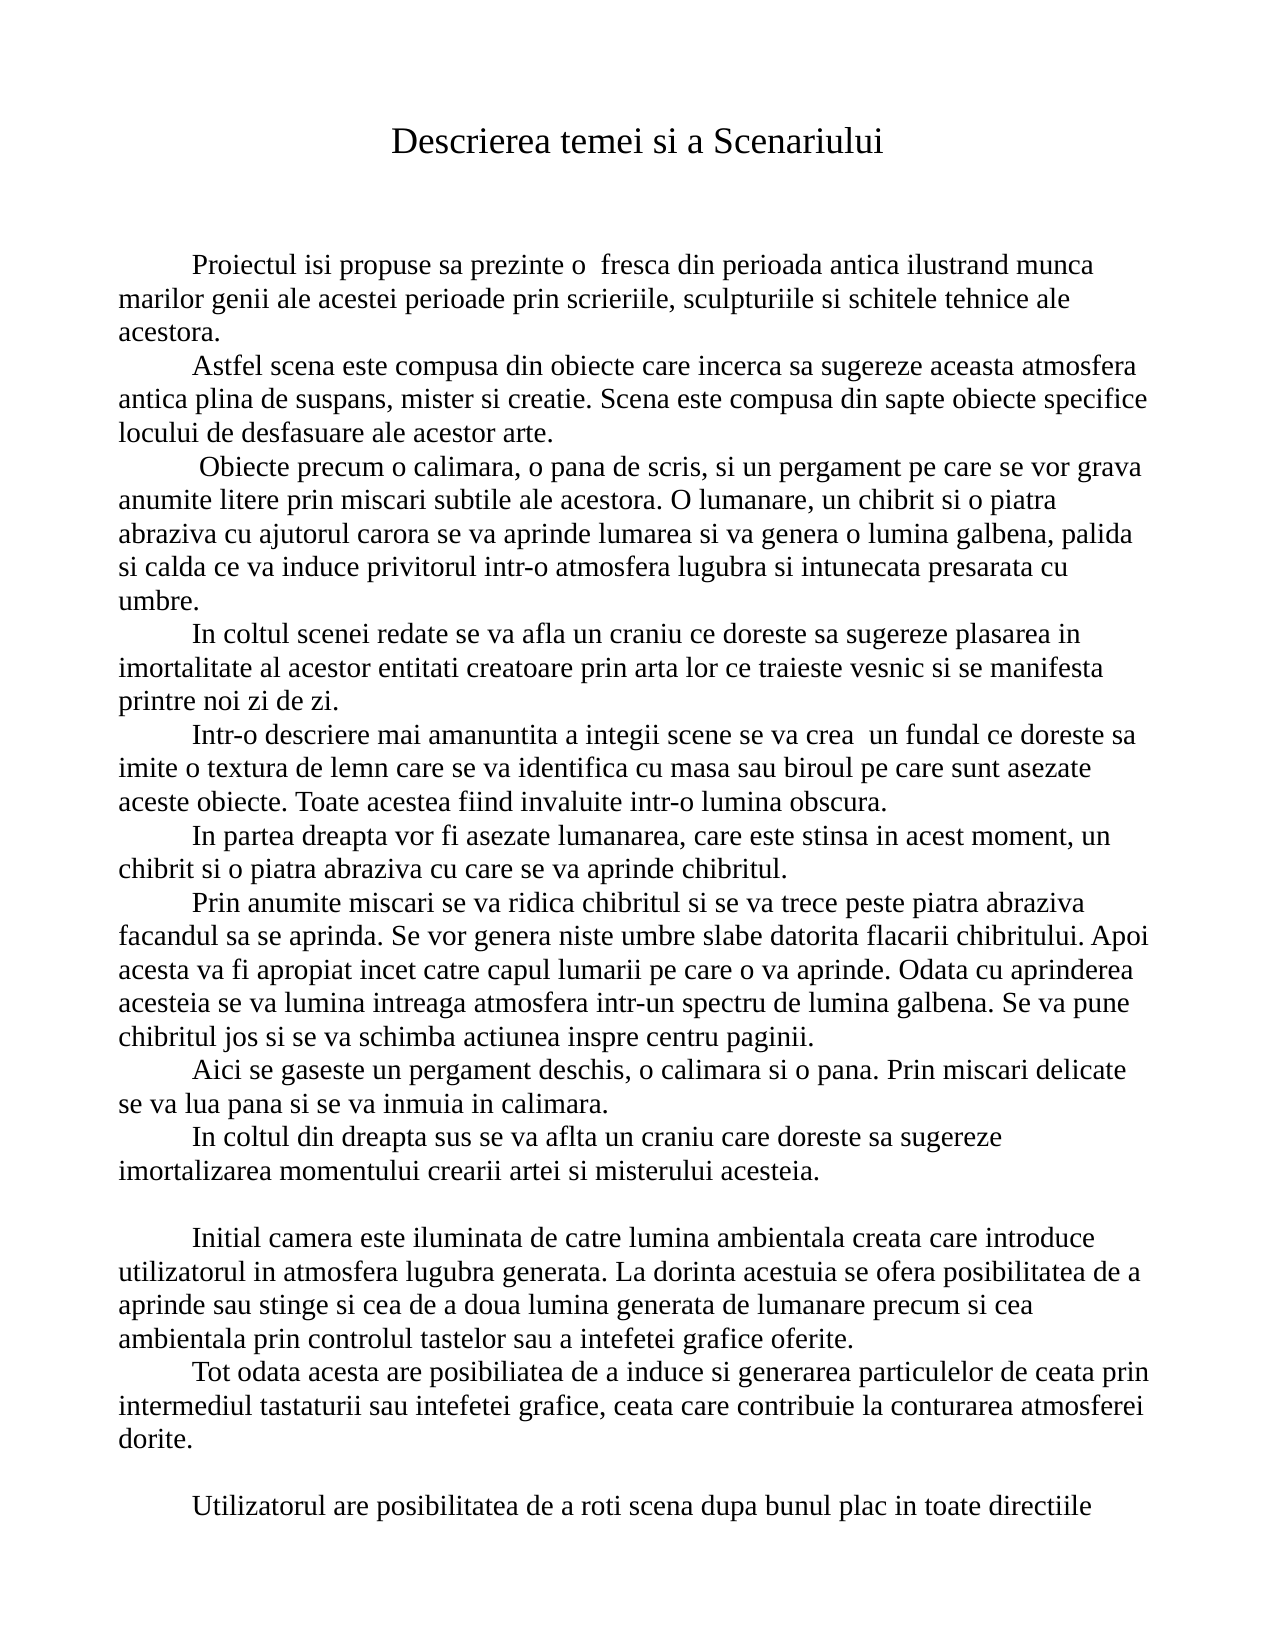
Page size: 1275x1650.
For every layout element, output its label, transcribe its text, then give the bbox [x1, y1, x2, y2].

text Initial camera este iluminata de catre lumina ambientala creata care introduce utilizatorul in atmosfera lugubra generata. La dorinta acestuia se ofera posibilitatea de a aprinde sau stinge si cea de a doua lumina generata de lumanare precum si cea ambientala prin controlul tastelor sau a intefetei grafice oferite. [118, 1220, 1157, 1354]
text Utilizatorul are posibilitatea de a roti scena dupa bunul plac in toate directiile [118, 1488, 1157, 1522]
text Prin anumite miscari se va ridica chibritul si se va trece peste piatra abraziva facandul sa se aprinda. Se vor genera niste umbre slabe datorita flacarii chibritului. Apoi acesta va fi apropiat incet catre capul lumarii pe care o va aprinde. Odata cu aprinderea acesteia se va lumina intreaga atmosfera intr-un spectru de lumina galbena. Se va pune chibritul jos si se va schimba actiunea inspre centru paginii. [118, 885, 1157, 1052]
text In coltul din dreapta sus se va aflta un craniu care doreste sa sugereze imortalizarea momentului crearii artei si misterului acesteia. [118, 1119, 1157, 1187]
text Obiecte precum o calimara, o pana de scris, si un pergament pe care se vor grava anumite litere prin miscari subtile ale acestora. O lumanare, un chibrit si o piatra abraziva cu ajutorul carora se va aprinde lumarea si va genera o lumina galbena, palida si calda ce va induce privitorul intr-o atmosfera lugubra si intunecata presarata cu umbre. [118, 449, 1157, 616]
text In coltul scenei redate se va afla un craniu ce doreste sa sugereze plasarea in imortalitate al acestor entitati creatoare prin arta lor ce traieste vesnic si se manifesta printre noi zi de zi. [118, 616, 1157, 717]
text In partea dreapta vor fi asezate lumanarea, care este stinsa in acest moment, un chibrit si o piatra abraziva cu care se va aprinde chibritul. [118, 818, 1157, 885]
text Aici se gaseste un pergament deschis, o calimara si o pana. Prin miscari delicate se va lua pana si se va inmuia in calimara. [118, 1052, 1157, 1119]
text Descrierea temei si a Scenariului [118, 118, 1157, 161]
text Intr-o descriere mai amanuntita a integii scene se va crea un fundal ce doreste sa imite o textura de lemn care se va identifica cu masa sau biroul pe care sunt asezate aceste obiecte. Toate acestea fiind invaluite intr-o lumina obscura. [118, 717, 1157, 818]
text Tot odata acesta are posibiliatea de a induce si generarea particulelor de ceata prin intermediul tastaturii sau intefetei grafice, ceata care contribuie la conturarea atmosferei dorite. [118, 1354, 1157, 1455]
text Astfel scena este compusa din obiecte care incerca sa sugereze aceasta atmosfera antica plina de suspans, mister si creatie. Scena este compusa din sapte obiecte specifice locului de desfasuare ale acestor arte. [118, 348, 1157, 449]
text Proiectul isi propuse sa prezinte o fresca din perioada antica ilustrand munca marilor genii ale acestei perioade prin scrieriile, sculpturiile si schitele tehnice ale acestora. [118, 247, 1157, 348]
